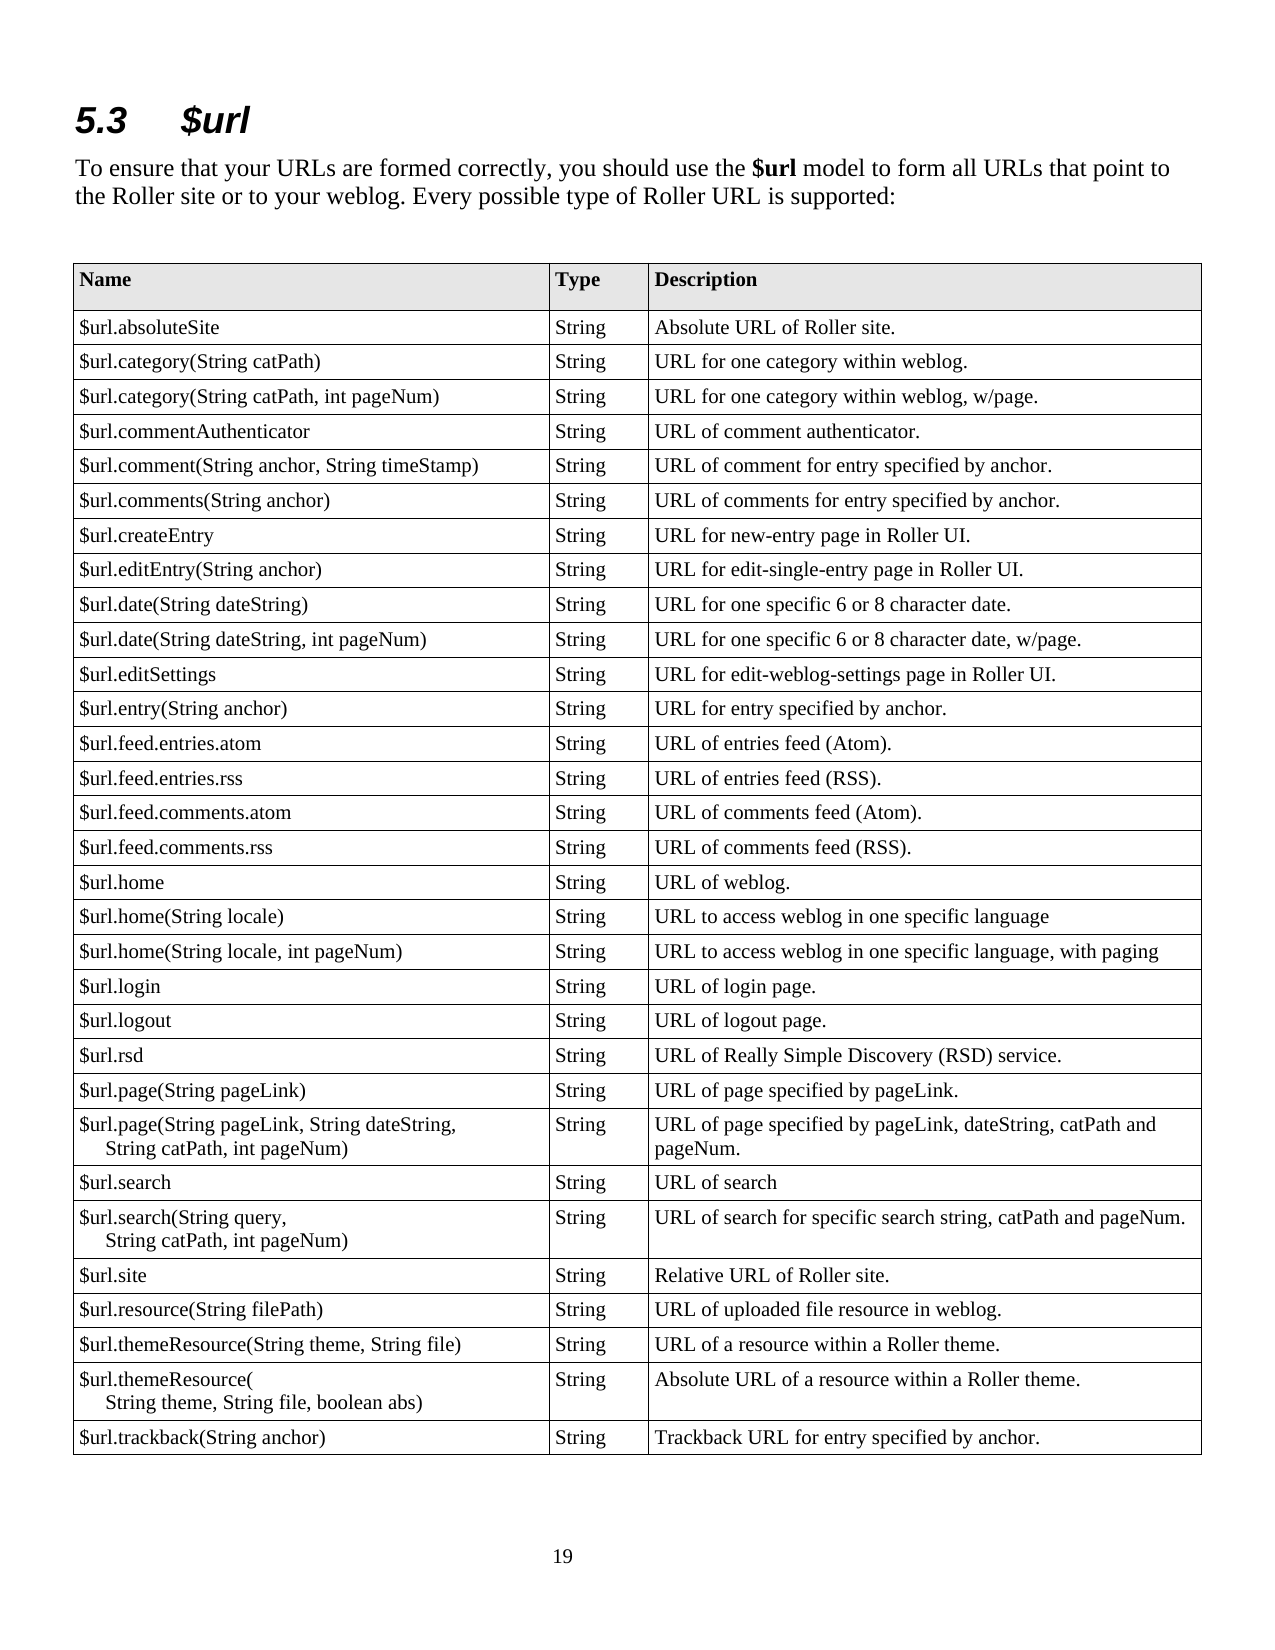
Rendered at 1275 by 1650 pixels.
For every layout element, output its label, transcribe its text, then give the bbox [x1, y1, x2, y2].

table_cell $url.entry(String anchor) [74, 692, 549, 726]
table_cell String [550, 692, 648, 726]
table_cell $url.resource(String filePath) [74, 1294, 549, 1327]
table_cell String [550, 484, 648, 518]
subtitle $url [75, 100, 1200, 142]
table_cell String [550, 1109, 648, 1165]
table_cell String [550, 415, 648, 448]
table_cell String [550, 1039, 648, 1073]
table_cell String [550, 1074, 648, 1107]
table_cell String [550, 1294, 648, 1327]
table_cell $url.search(String query, String catPath, int pageNum) [74, 1201, 549, 1258]
table_header Name [74, 264, 549, 310]
table_cell URL to access weblog in one specific language [649, 900, 1201, 934]
table_cell URL for one category within weblog, w/page. [649, 380, 1201, 414]
table_cell $url.editEntry(String anchor) [74, 554, 549, 587]
table_cell Absolute URL of a resource within a Roller theme. [649, 1363, 1201, 1420]
table_cell String [550, 380, 648, 414]
table_cell URL of weblog. [649, 866, 1201, 899]
table_cell $url.home(String locale) [74, 900, 549, 934]
table_cell URL for entry specified by anchor. [649, 692, 1201, 726]
table_header Description [649, 264, 1201, 310]
table_cell String [550, 554, 648, 587]
table_cell $url.editSettings [74, 658, 549, 691]
table_cell URL of login page. [649, 970, 1201, 1003]
table_cell Relative URL of Roller site. [649, 1259, 1201, 1292]
table_cell URL to access weblog in one specific language, with paging [649, 935, 1201, 969]
text To ensure that your URLs are formed correctly, you should use the $url model to form all URLs that point to the Roller site or to your weblog. Every possible type of Roller URL is supported: [75, 154, 1200, 210]
table_cell URL of comment for entry specified by anchor. [649, 450, 1201, 483]
table_cell String [550, 588, 648, 622]
table_cell URL of comments for entry specified by anchor. [649, 484, 1201, 518]
table_cell $url.category(String catPath) [74, 345, 549, 379]
table_cell URL for edit-weblog-settings page in Roller UI. [649, 658, 1201, 691]
table_cell $url.feed.entries.atom [74, 727, 549, 761]
table_cell String [550, 1363, 648, 1420]
table_cell $url.login [74, 970, 549, 1003]
table_cell URL for new-entry page in Roller UI. [649, 519, 1201, 552]
table_cell $url.trackback(String anchor) [74, 1421, 549, 1454]
table_cell $url.rsd [74, 1039, 549, 1073]
table_cell URL for one specific 6 or 8 character date. [649, 588, 1201, 622]
table_cell $url.themeResource( String theme, String file, boolean abs) [74, 1363, 549, 1420]
table_cell $url.absoluteSite [74, 311, 549, 344]
table_cell String [550, 727, 648, 761]
table_cell URL of comment authenticator. [649, 415, 1201, 448]
table_cell String [550, 1005, 648, 1038]
table_cell $url.createEntry [74, 519, 549, 552]
table_cell Absolute URL of Roller site. [649, 311, 1201, 344]
table_cell String [550, 623, 648, 657]
table_cell URL of logout page. [649, 1005, 1201, 1038]
table_cell $url.page(String pageLink, String dateString, String catPath, int pageNum) [74, 1109, 549, 1165]
table_cell $url.comment(String anchor, String timeStamp) [74, 450, 549, 483]
table_header Type [550, 264, 648, 310]
table_cell $url.site [74, 1259, 549, 1292]
table_cell String [550, 866, 648, 899]
table_cell URL of page specified by pageLink, dateString, catPath and pageNum. [649, 1109, 1201, 1165]
table_cell $url.comments(String anchor) [74, 484, 549, 518]
table_cell URL for one specific 6 or 8 character date, w/page. [649, 623, 1201, 657]
table_cell String [550, 658, 648, 691]
table_cell String [550, 1259, 648, 1292]
table_cell URL for edit-single-entry page in Roller UI. [649, 554, 1201, 587]
table_cell $url.date(String dateString) [74, 588, 549, 622]
table_cell $url.category(String catPath, int pageNum) [74, 380, 549, 414]
table_cell String [550, 935, 648, 969]
table_cell URL of comments feed (Atom). [649, 796, 1201, 830]
table_cell String [550, 796, 648, 830]
table_cell $url.date(String dateString, int pageNum) [74, 623, 549, 657]
table_cell String [550, 1421, 648, 1454]
table_cell $url.commentAuthenticator [74, 415, 549, 448]
table_cell $url.search [74, 1166, 549, 1200]
table_cell String [550, 970, 648, 1003]
table_cell $url.logout [74, 1005, 549, 1038]
table_cell Trackback URL for entry specified by anchor. [649, 1421, 1201, 1454]
table_cell String [550, 831, 648, 865]
table_cell URL of entries feed (Atom). [649, 727, 1201, 761]
table_cell $url.page(String pageLink) [74, 1074, 549, 1107]
table_cell String [550, 519, 648, 552]
table_cell String [550, 345, 648, 379]
table_cell $url.home [74, 866, 549, 899]
table_cell URL for one category within weblog. [649, 345, 1201, 379]
table_cell URL of a resource within a Roller theme. [649, 1328, 1201, 1362]
table_cell $url.home(String locale, int pageNum) [74, 935, 549, 969]
table_cell $url.feed.comments.rss [74, 831, 549, 865]
table_cell URL of entries feed (RSS). [649, 762, 1201, 795]
table_cell String [550, 762, 648, 795]
table_cell String [550, 900, 648, 934]
table_cell String [550, 1166, 648, 1200]
table_cell URL of page specified by pageLink. [649, 1074, 1201, 1107]
table_cell URL of search for specific search string, catPath and pageNum. [649, 1201, 1201, 1258]
table_cell URL of search [649, 1166, 1201, 1200]
table_cell $url.themeResource(String theme, String file) [74, 1328, 549, 1362]
table_cell String [550, 450, 648, 483]
table_cell String [550, 1201, 648, 1258]
table_cell String [550, 311, 648, 344]
table_cell $url.feed.entries.rss [74, 762, 549, 795]
table_cell $url.feed.comments.atom [74, 796, 549, 830]
table_cell URL of Really Simple Discovery (RSD) service. [649, 1039, 1201, 1073]
table_cell URL of uploaded file resource in weblog. [649, 1294, 1201, 1327]
table_cell String [550, 1328, 648, 1362]
table_cell URL of comments feed (RSS). [649, 831, 1201, 865]
